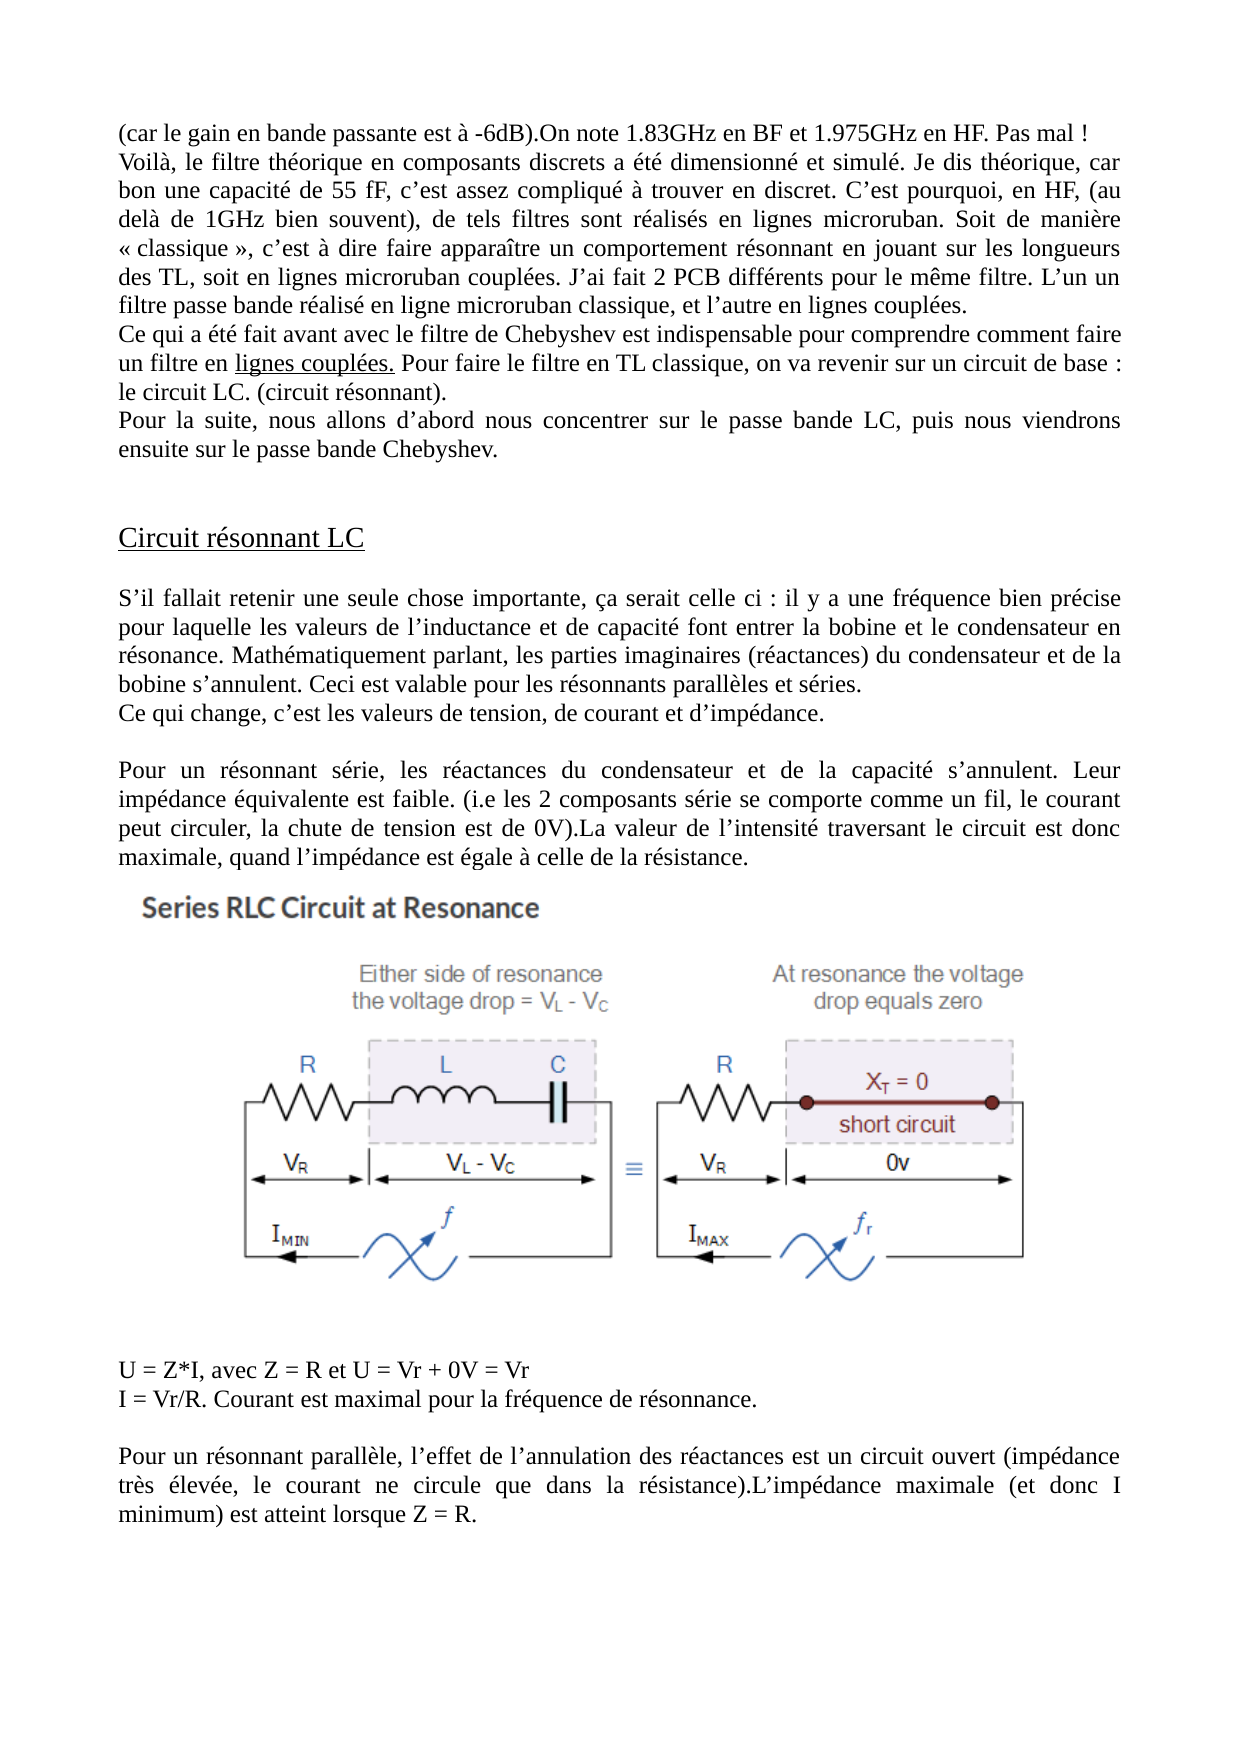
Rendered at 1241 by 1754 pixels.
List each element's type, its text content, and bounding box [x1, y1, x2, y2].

text Pour la suite, nous allons d’abord nous concentrer sur le passe bande LC, puis nous viendrons ensuite sur le passe bande Chebyshev. [118, 406, 1122, 463]
text Circuit résonnant LC [118, 521, 1122, 554]
text Ce qui a été fait avant avec le filtre de Chebyshev est indispensable pour comprendre comment faire un filtre en lignes couplées. Pour faire le filtre en TL classique, on va revenir sur un circuit de base : le circuit LC. (circuit résonnant). [118, 319, 1122, 406]
text I = Vr/R. Courant est maximal pour la fréquence de résonnance. [118, 1384, 1122, 1413]
text S’il fallait retenir une seule chose importante, ça serait celle ci : il y a une fréquence bien précise pour laquelle les valeurs de l’inductance et de capacité font entrer la bobine et le condensateur en résonance. Mathématiquement parlant, les parties imaginaires (réactances) du condensateur et de la bobine s’annulent. Ceci est valable pour les résonnants parallèles et séries. [118, 583, 1122, 698]
picture [118, 870, 1123, 1327]
text U = Z*I, avec Z = R et U = Vr + 0V = Vr [118, 1355, 1122, 1384]
text (car le gain en bande passante est à -6dB).On note 1.83GHz en BF et 1.975GHz en HF. Pas mal ! [118, 118, 1122, 147]
text Voilà, le filtre théorique en composants discrets a été dimensionné et simulé. Je dis théorique, car bon une capacité de 55 fF, c’est assez compliqué à trouver en discret. C’est pourquoi, en HF, (au delà de 1GHz bien souvent), de tels filtres sont réalisés en lignes microruban. Soit de manière « classique », c’est à dire faire apparaître un comportement résonnant en jouant sur les longueurs des TL, soit en lignes microruban couplées. J’ai fait 2 PCB différents pour le même filtre. L’un un filtre passe bande réalisé en ligne microruban classique, et l’autre en lignes couplées. [118, 147, 1122, 319]
text Pour un résonnant série, les réactances du condensateur et de la capacité s’annulent. Leur impédance équivalente est faible. (i.e les 2 composants série se comporte comme un fil, le courant peut circuler, la chute de tension est de 0V).La valeur de l’intensité traversant le circuit est donc maximale, quand l’impédance est égale à celle de la résistance. [118, 755, 1122, 870]
text Pour un résonnant parallèle, l’effet de l’annulation des réactances est un circuit ouvert (impédance très élevée, le courant ne circule que dans la résistance).L’impédance maximale (et donc I minimum) est atteint lorsque Z = R. [118, 1441, 1122, 1528]
text Ce qui change, c’est les valeurs de tension, de courant et d’impédance. [118, 698, 1122, 727]
